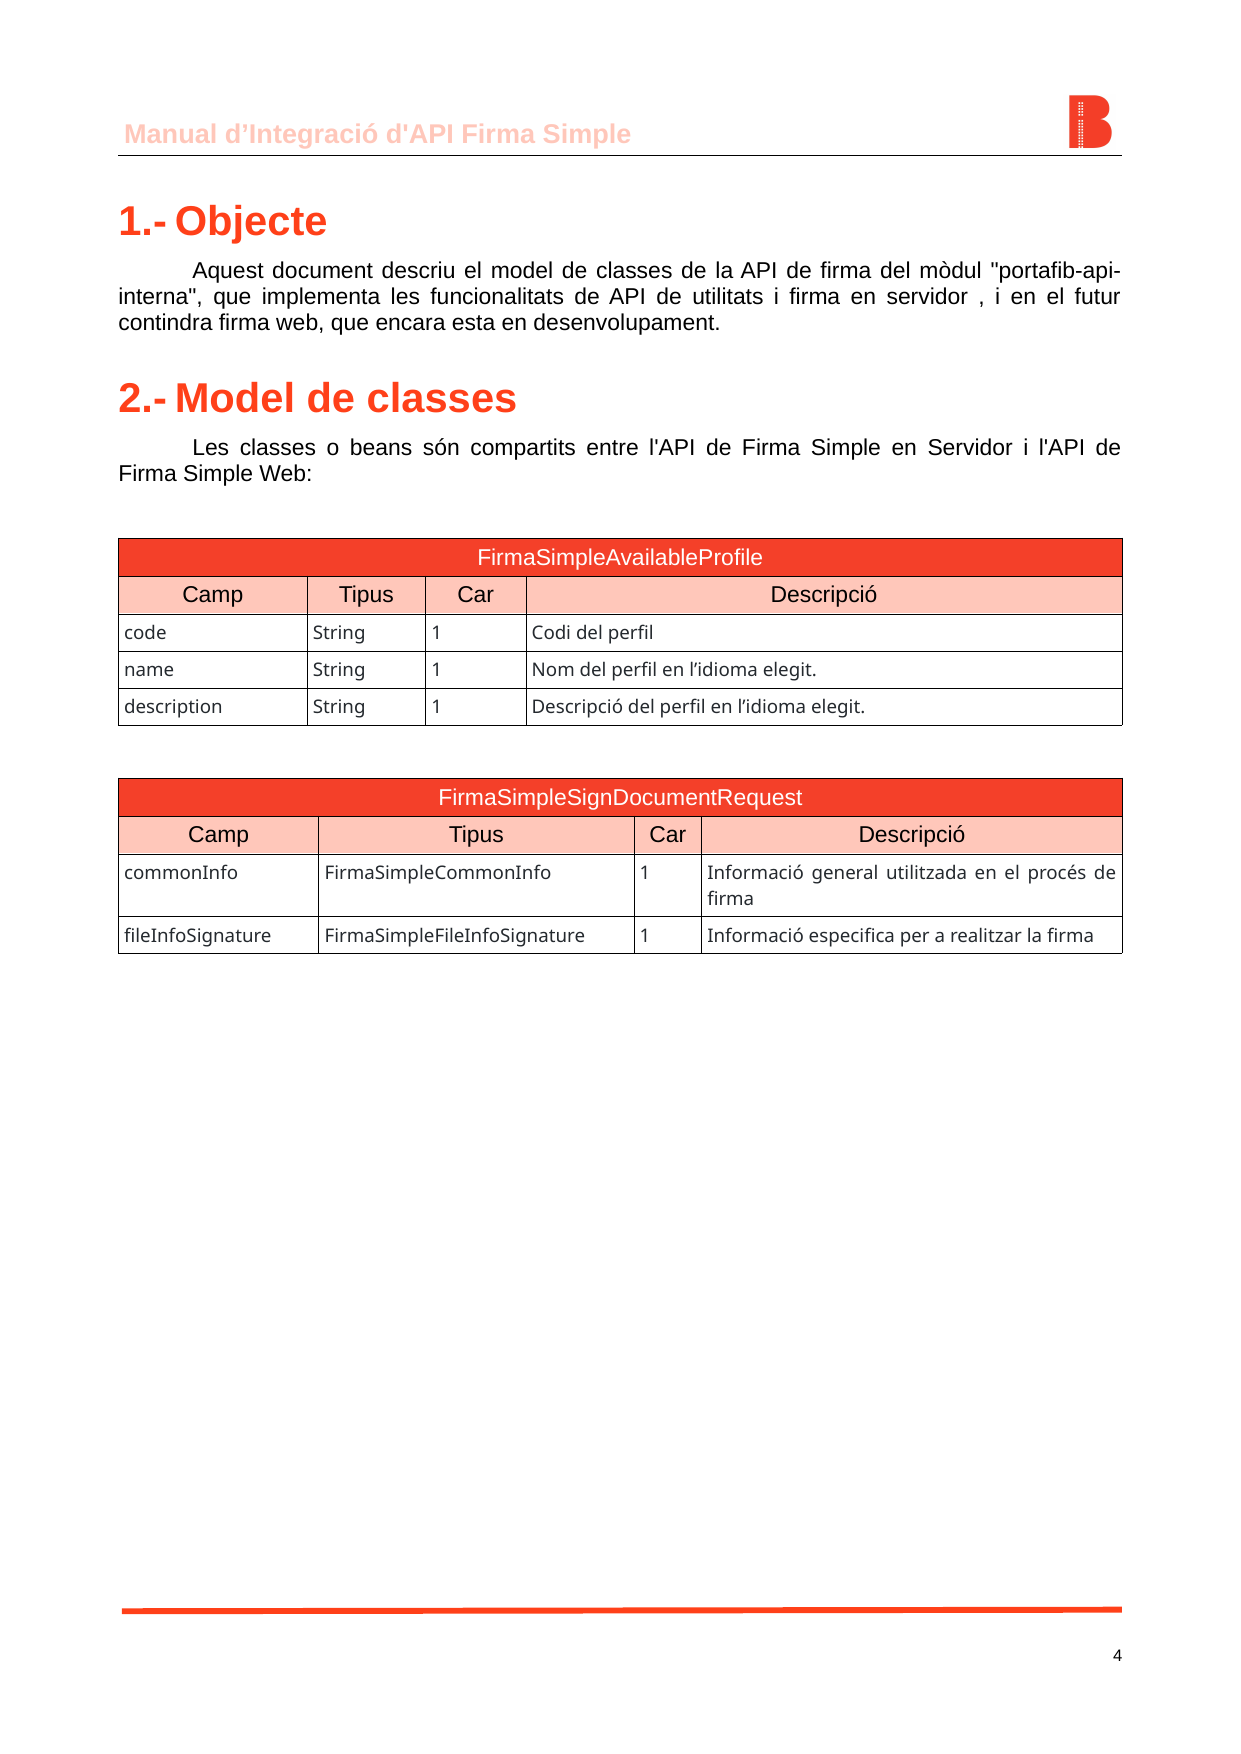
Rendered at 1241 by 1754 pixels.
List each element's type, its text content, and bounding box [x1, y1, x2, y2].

table_cell String [308, 652, 425, 688]
text Aquest document descriu el model de classes de la API de firma del mòdul "portafib-api-interna", que implementa les funcionalitats de API de utilitats i firma en servidor , i en el futur contindra firma web, que encara esta en desenvolupament. [118, 257, 1122, 336]
table_cell code [119, 615, 307, 651]
table_cell Informació especifica per a realitzar la firma [702, 917, 1122, 953]
table_cell Informació general utilitzada en el procés de firma [702, 855, 1122, 916]
subtitle Model de classes [118, 373, 1122, 421]
table_cell 1 [635, 855, 701, 916]
table_cell Camp [119, 577, 307, 613]
table_cell name [119, 652, 307, 688]
table_cell FirmaSimpleCommonInfo [319, 855, 634, 916]
table_cell String [308, 615, 425, 651]
table_cell FirmaSimpleFileInfoSignature [319, 917, 634, 953]
table_cell Nom del perfil en l’idioma elegit. [527, 652, 1122, 688]
text Les classes o beans són compartits entre l'API de Firma Simple en Servidor i l'API de Firma Simple Web: [118, 434, 1122, 486]
table_cell 1 [635, 917, 701, 953]
table_cell 1 [426, 615, 526, 651]
table_cell String [308, 689, 425, 725]
table_cell Tipus [308, 577, 425, 613]
picture [1063, 94, 1117, 150]
table_header FirmaSimpleSignDocumentRequest [119, 779, 1122, 816]
table_cell Car [426, 577, 526, 613]
table_cell Car [635, 817, 701, 853]
table_cell Codi del perfil [527, 615, 1122, 651]
table_cell Descripció [702, 817, 1122, 853]
table_cell description [119, 689, 307, 725]
table_cell Camp [119, 817, 318, 853]
table_cell commonInfo [119, 855, 318, 916]
table_cell 1 [426, 689, 526, 725]
table_cell 1 [426, 652, 526, 688]
table_cell fileInfoSignature [119, 917, 318, 953]
table_cell Tipus [319, 817, 634, 853]
table_cell Descripció del perfil en l’idioma elegit. [527, 689, 1122, 725]
table_header FirmaSimpleAvailableProfile [119, 539, 1122, 576]
subtitle Objecte [118, 196, 1122, 244]
table_cell Descripció [527, 577, 1122, 613]
